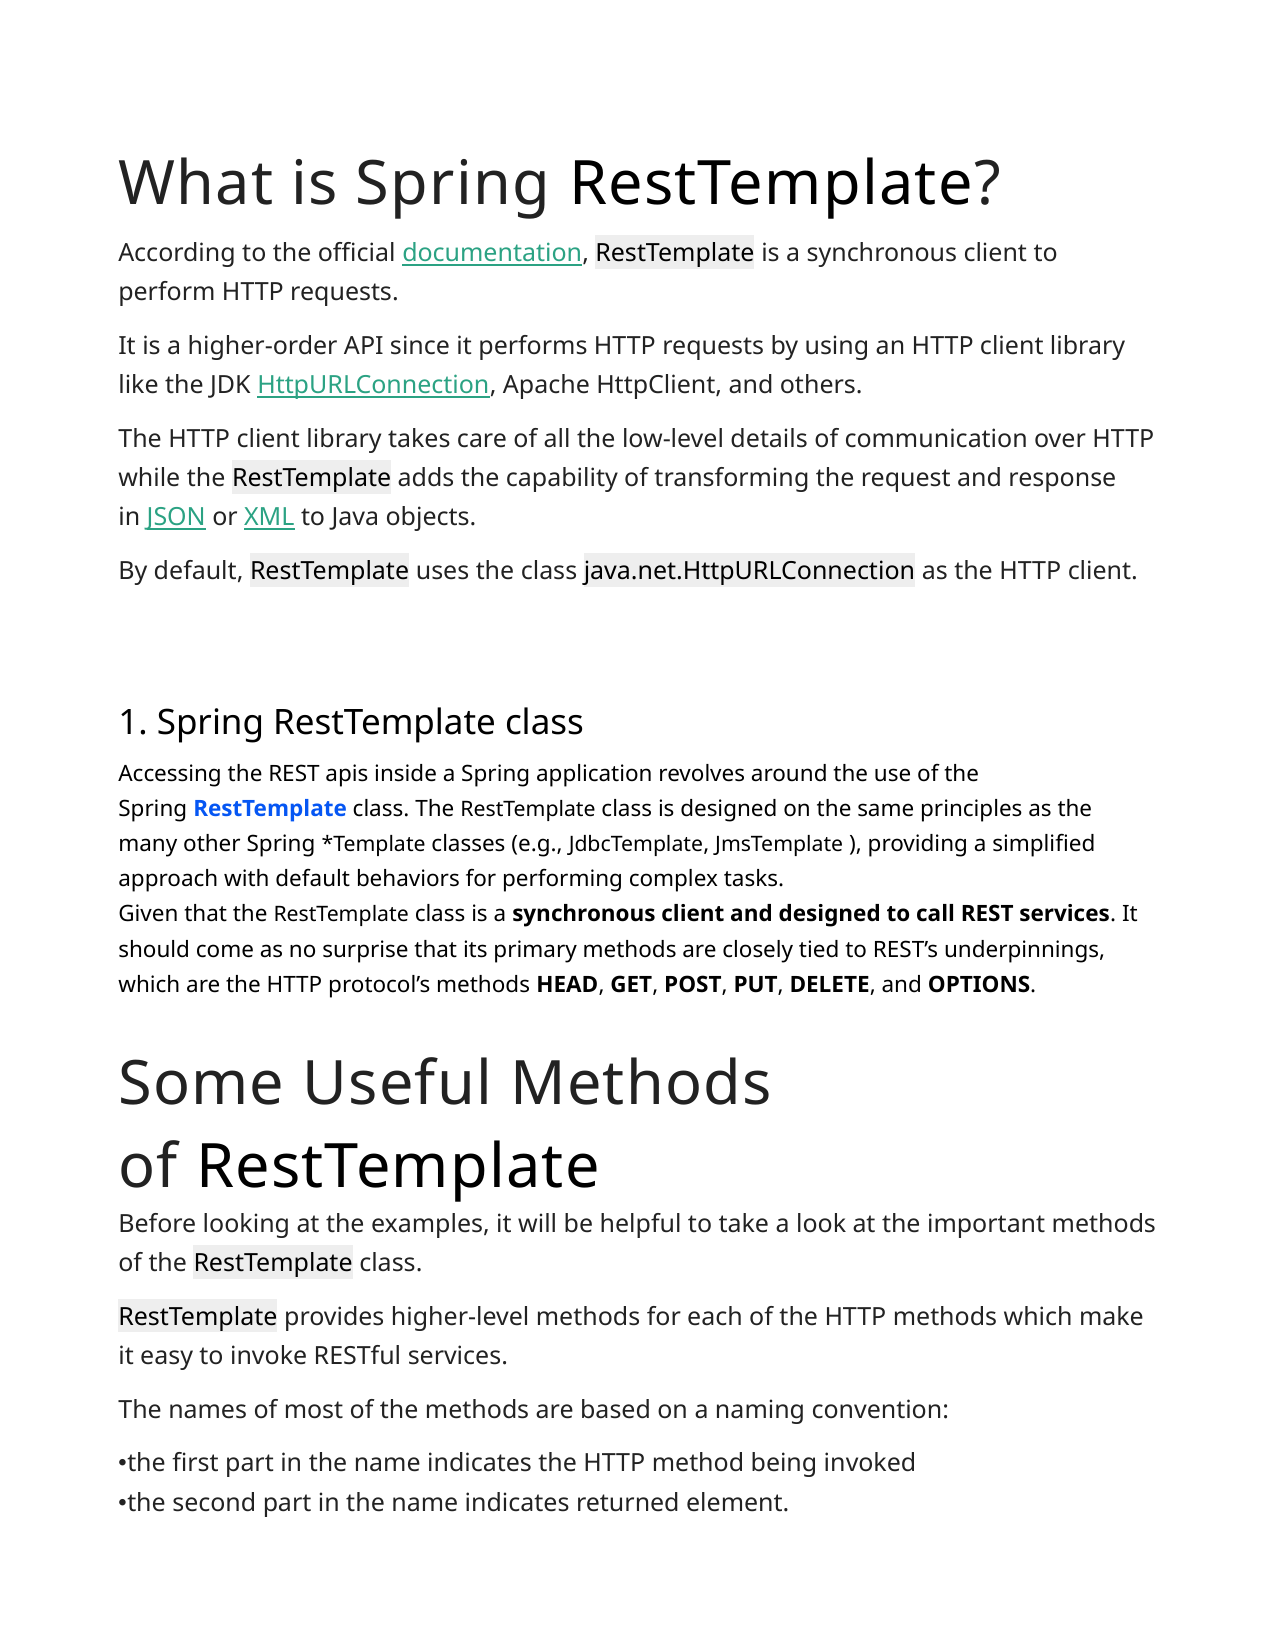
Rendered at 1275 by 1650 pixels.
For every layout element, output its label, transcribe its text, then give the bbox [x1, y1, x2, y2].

text The HTTP client library takes care of all the low-level details of communication over HTTP while the RestTemplate adds the capability of transforming the request and response in JSON or XML to Java objects. [118, 421, 1157, 533]
text Before looking at the examples, it will be helpful to take a look at the important methods of the RestTemplate class. [118, 1206, 1157, 1279]
text It is a higher-order API since it performs HTTP requests by using an HTTP client library like the JDK HttpURLConnection, Apache HttpClient, and others. [118, 328, 1157, 401]
text The names of most of the methods are based on a naming convention: [118, 1391, 1157, 1425]
list the first part in the name indicates the HTTP method being invoked [118, 1445, 1157, 1479]
subtitle What is Spring RestTemplate? [118, 139, 1157, 222]
text According to the official documentation, RestTemplate is a synchronous client to perform HTTP requests. [118, 235, 1157, 308]
text Accessing the REST apis inside a Spring application revolves around the use of the Spring RestTemplate class. The RestTemplate class is designed on the same principles as the many other Spring *Template classes (e.g., JdbcTemplate, JmsTemplate ), providing a simplified approach with default behaviors for performing complex tasks. [118, 757, 1157, 893]
text Given that the RestTemplate class is a synchronous client and designed to call REST services. It should come as no surprise that its primary methods are closely tied to REST’s underpinnings, which are the HTTP protocol’s methods HEAD, GET, POST, PUT, DELETE, and OPTIONS. [118, 898, 1157, 999]
text By default, RestTemplate uses the class java.net.HttpURLConnection as the HTTP client. [118, 553, 1157, 587]
list the second part in the name indicates returned element. [118, 1484, 1157, 1518]
text RestTemplate provides higher-level methods for each of the HTTP methods which make it easy to invoke RESTful services. [118, 1298, 1157, 1372]
subtitle Some Useful Methods of RestTemplate [118, 1039, 1157, 1206]
subtitle 1. Spring RestTemplate class [118, 697, 1157, 744]
